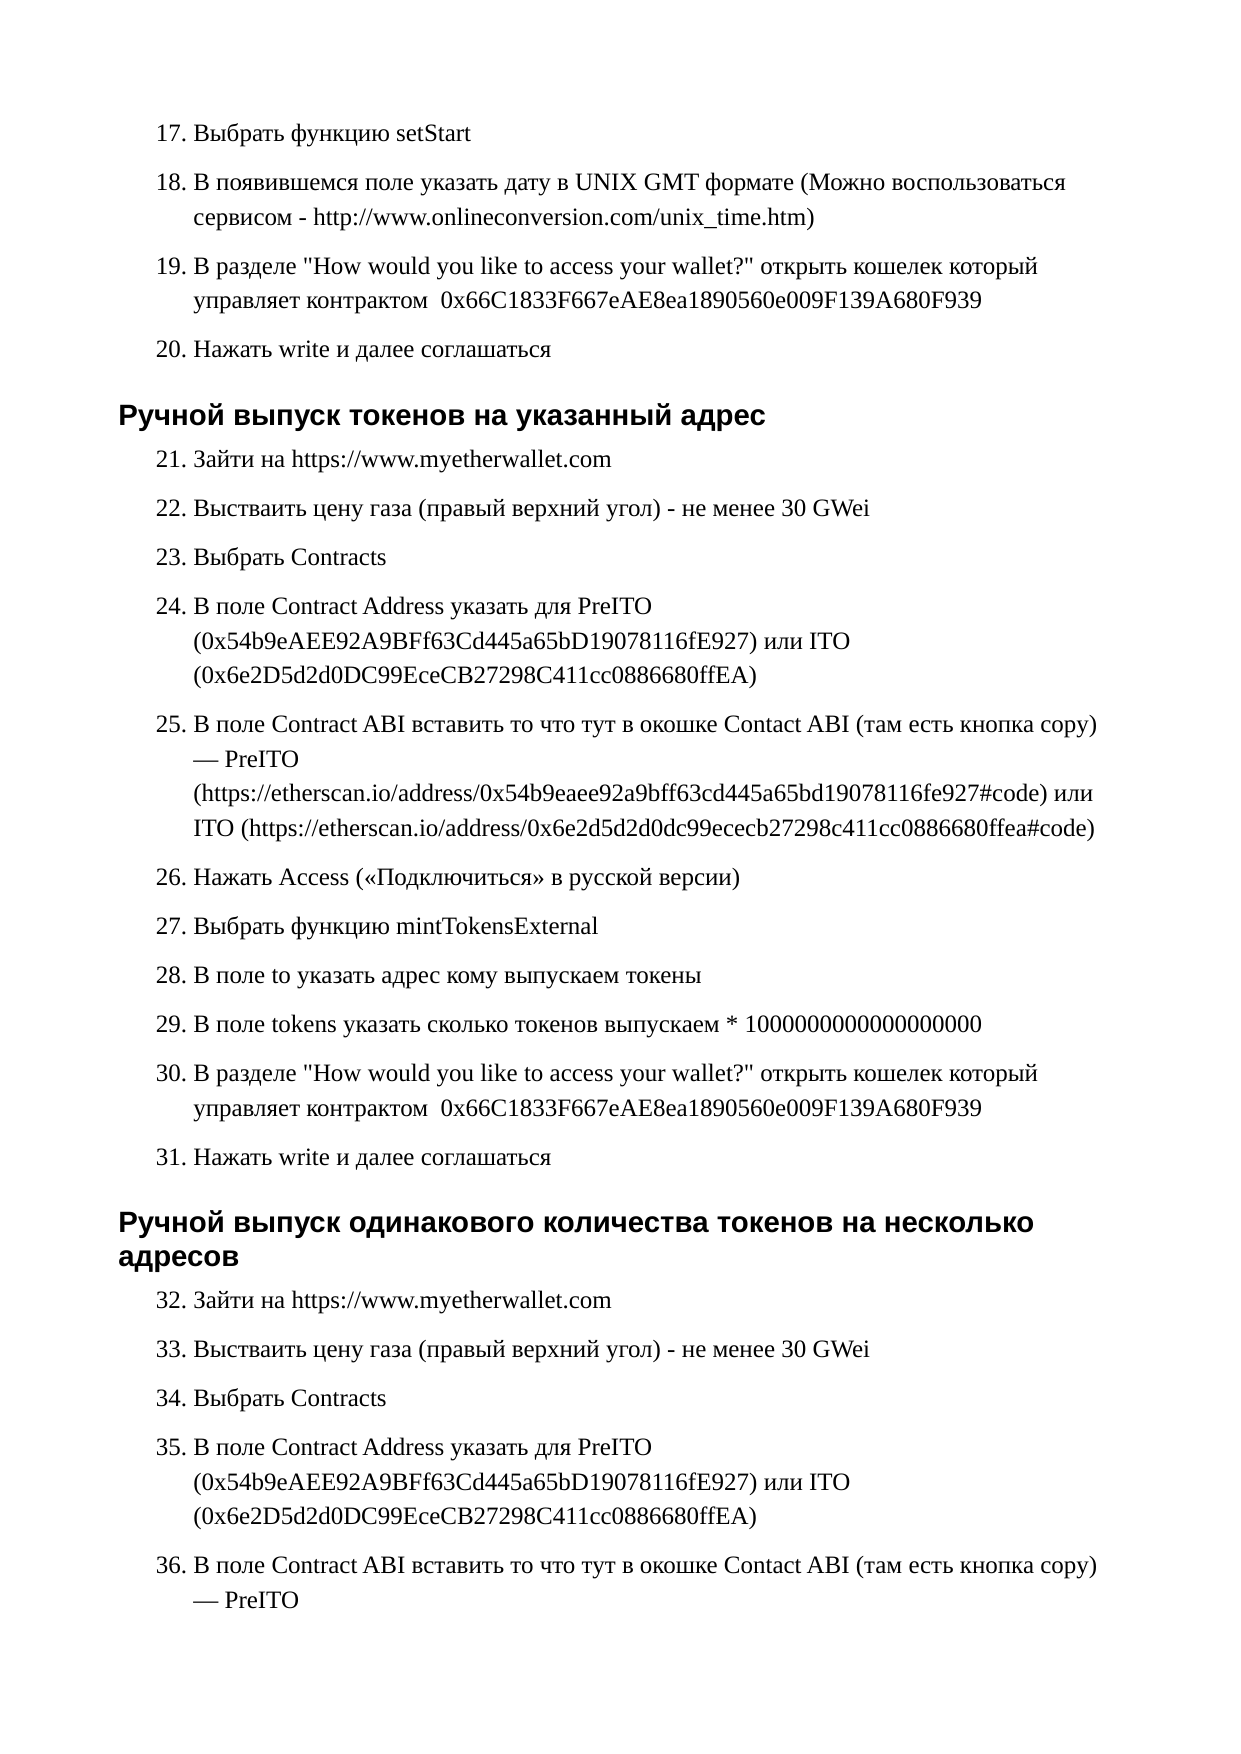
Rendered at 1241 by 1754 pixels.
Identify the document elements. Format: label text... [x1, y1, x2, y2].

list Нажать write и далее соглашаться [156, 1142, 1122, 1170]
list Выстваить цену газа (правый верхний угол) - не менее 30 GWei [156, 1334, 1122, 1363]
list Нажать Access («Подключиться» в русской версии) [156, 862, 1122, 891]
list Выстваить цену газа (правый верхний угол) - не менее 30 GWei [156, 493, 1122, 522]
list Нажать write и далее соглашаться [156, 334, 1122, 363]
list В поле Contract ABI вставить то что тут в окошке Contact ABI (там есть кнопка copy) — PreITO (https://etherscan.io/address/0x54b9eaee92a9bff63cd445a65bd19078116fe927#code) или ITO (https://etherscan.io/address/0x6e2d5d2d0dc99ececb27298c411cc0886680ffea#code) [156, 709, 1122, 842]
list Зайти на https://www.myetherwallet.com [156, 444, 1122, 473]
list В поле to указать адрес кому выпускаем токены [156, 960, 1122, 989]
list В разделе "How would you like to access your wallet?" открыть кошелек который управляет контрактом 0x66C1833F667eAE8ea1890560e009F139A680F939 [156, 1058, 1122, 1121]
list В поле tokens указать сколько токенов выпускаем * 1000000000000000000 [156, 1009, 1122, 1038]
list Выбрать Contracts [156, 1383, 1122, 1412]
subtitle Ручной выпуск токенов на указанный адрес [118, 398, 1122, 432]
list Выбрать Contracts [156, 542, 1122, 571]
list В появившемся поле указать дату в UNIX GMT формате (Можно воспользоваться сервисом - http://www.onlineconversion.com/unix_time.htm) [156, 167, 1122, 230]
list Выбрать функцию mintTokensExternal [156, 911, 1122, 940]
list В поле Contract Address указать для PreITO (0x54b9eAEE92A9BFf63Cd445a65bD19078116fE927) или ITO (0x6e2D5d2d0DC99EceCB27298C411cc0886680ffEA) [156, 1432, 1122, 1530]
subtitle Ручной выпуск одинакового количества токенов на несколько адресов [118, 1205, 1122, 1273]
list В поле Contract ABI вставить то что тут в окошке Contact ABI (там есть кнопка copy) — PreITO [156, 1551, 1122, 1614]
list В разделе "How would you like to access your wallet?" открыть кошелек который управляет контрактом 0x66C1833F667eAE8ea1890560e009F139A680F939 [156, 251, 1122, 314]
list Выбрать функцию setStart [156, 118, 1122, 147]
list В поле Contract Address указать для PreITO (0x54b9eAEE92A9BFf63Cd445a65bD19078116fE927) или ITO (0x6e2D5d2d0DC99EceCB27298C411cc0886680ffEA) [156, 591, 1122, 689]
list Зайти на https://www.myetherwallet.com [156, 1285, 1122, 1314]
